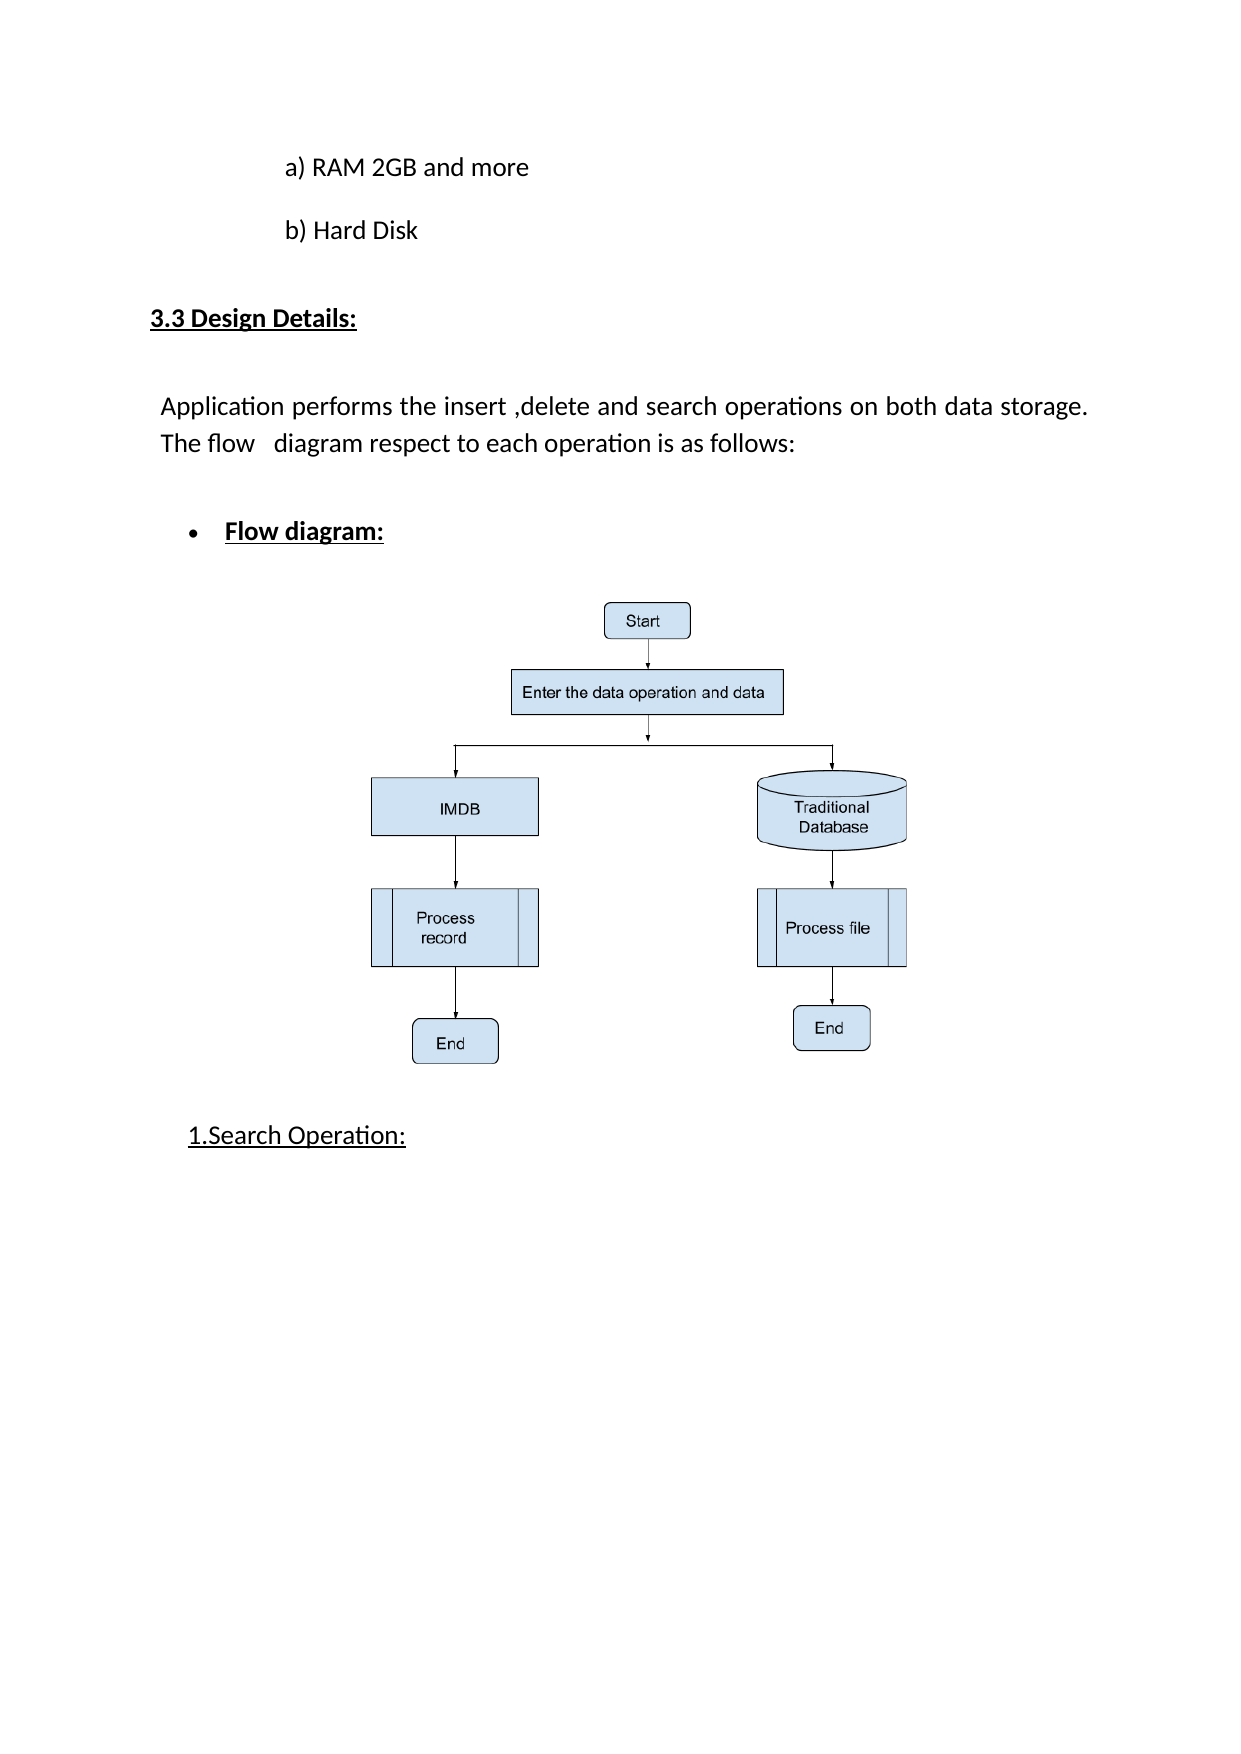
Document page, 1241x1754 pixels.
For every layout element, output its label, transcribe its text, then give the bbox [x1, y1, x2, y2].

list Flow diagram: [187, 514, 1090, 548]
text 1.Search Operation: [187, 1118, 1090, 1151]
text a) RAM 2GB and more [150, 150, 1090, 183]
text 3.3 Design Details: [150, 301, 1090, 334]
text Application performs the insert ,delete and search operations on both data storage. The flow diagram respect to each operation is as follows: [160, 389, 1090, 460]
text b) Hard Disk [150, 213, 1090, 246]
